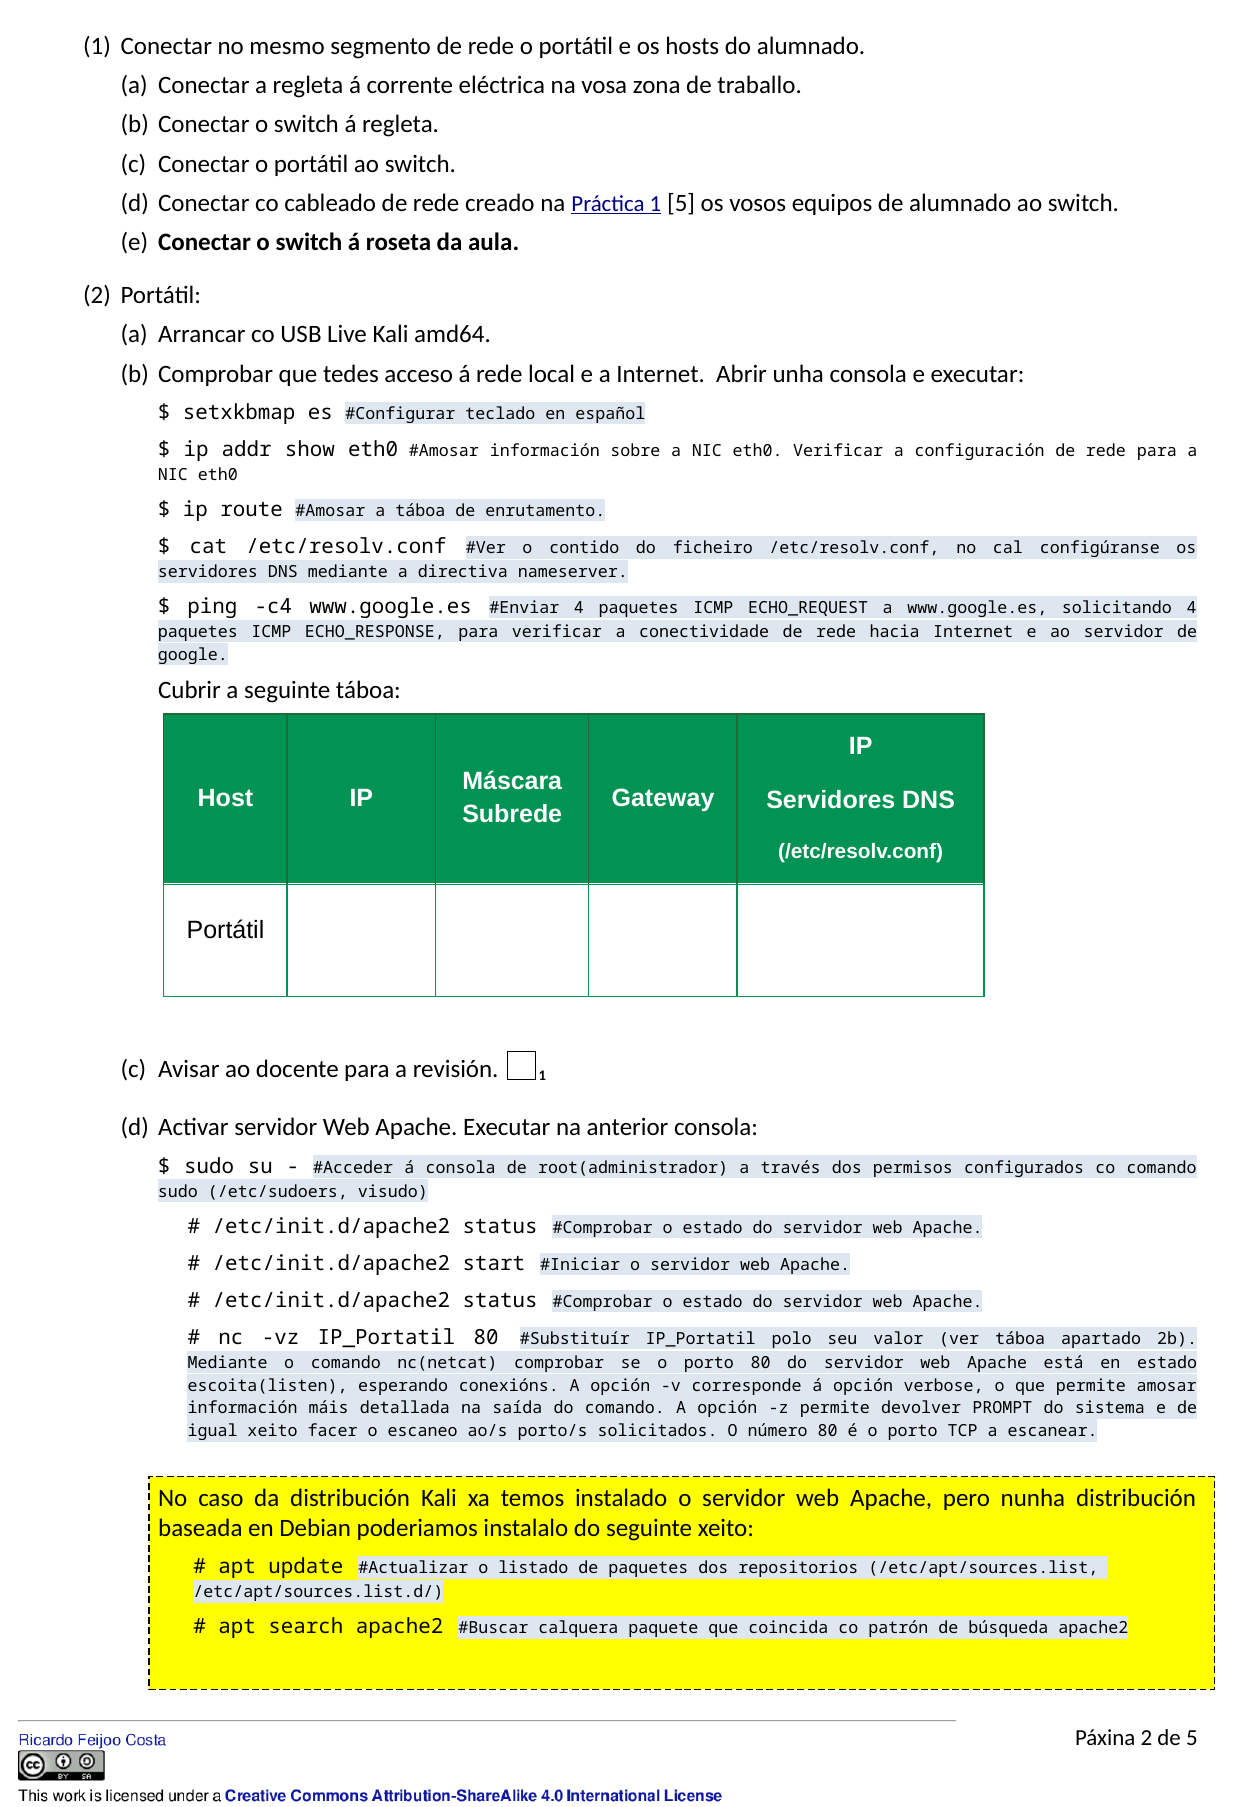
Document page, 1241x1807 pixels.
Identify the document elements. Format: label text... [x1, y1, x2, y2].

list # /etc/init.d/apache2 status #Comprobar o estado do servidor web Apache. [152, 1285, 1197, 1313]
list $ cat /etc/resolv.conf #Ver o contido do ficheiro /etc/resolv.conf, no cal configúranse os servidores DNS mediante a directiva nameserver. [122, 531, 1197, 583]
list Conectar o portátil ao switch. [120, 148, 1197, 178]
list # apt search apache2 #Buscar calquera paquete que coincida co patrón de búsqueda apache2 [158, 1611, 1197, 1640]
list Cubrir a seguinte táboa: [120, 674, 1197, 704]
list Conectar a regleta á corrente eléctrica na vosa zona de traballo. [120, 69, 1197, 100]
picture [8, 1715, 957, 1806]
list Conectar co cableado de rede creado na Práctica 1 [5] os vosos equipos de alumnado ao switch. [120, 187, 1197, 217]
table_cell Portátil [164, 885, 286, 996]
list $ ping -c4 www.google.es #Enviar 4 paquetes ICMP ECHO_REQUEST a www.google.es, solicitando 4 paquetes ICMP ECHO_RESPONSE, para verificar a conectividade de rede hacia Internet e ao servidor de google. [122, 591, 1197, 665]
table_cell [589, 885, 736, 996]
list Comprobar que tedes acceso á rede local e a Internet. Abrir unha consola e executar: [120, 358, 1197, 388]
list # apt update #Actualizar o listado de paquetes dos repositorios (/etc/apt/sources.list, /etc/apt/sources.list.d/) [158, 1552, 1197, 1603]
list Activar servidor Web Apache. Executar na anterior consola: [120, 1112, 1197, 1142]
list # /etc/init.d/apache2 status #Comprobar o estado do servidor web Apache. [152, 1211, 1197, 1239]
list Conectar o switch á roseta da aula. [120, 226, 1197, 257]
list Avisar ao docente para a revisión. 1 [120, 1053, 1197, 1084]
list $ ip route #Amosar a táboa de enrutamento. [122, 494, 1197, 523]
table_header IP [288, 715, 435, 883]
list # /etc/init.d/apache2 start #Iniciar o servidor web Apache. [152, 1248, 1197, 1276]
list No caso da distribución Kali xa temos instalado o servidor web Apache, pero nunha distribución baseada en Debian poderiamos instalalo do seguinte xeito: [120, 1482, 1197, 1543]
table_header Máscara Subrede [436, 715, 588, 883]
list $ setxkbmap es #Configurar teclado en español [122, 397, 1197, 426]
table_cell [436, 885, 588, 996]
list Arrancar co USB Live Kali amd64. [120, 319, 1197, 349]
list Conectar o switch á regleta. [120, 108, 1197, 139]
list # nc -vz IP_Portatil 80 #Substituír IP_Portatil polo seu valor (ver táboa apartado 2b). Mediante o comando nc(netcat) comprobar se o porto 80 do servidor web Apache está en estado escoita(listen), esperando conexións. A opción -v corresponde á opción verbose, o que permite amosar información máis detallada na saída do comando. A opción -z permite devolver PROMPT do sistema e de igual xeito facer o escaneo ao/s porto/s solicitados. O número 80 é o porto TCP a escanear. [152, 1322, 1197, 1442]
list $ ip addr show eth0 #Amosar información sobre a NIC eth0. Verificar a configuración de rede para a NIC eth0 [122, 434, 1197, 486]
table_cell [738, 885, 983, 996]
list Portátil: [83, 279, 1197, 310]
table_header Host [164, 715, 286, 883]
list $ sudo su - #Acceder á consola de root(administrador) a través dos permisos configurados co comando sudo (/etc/sudoers, visudo) [122, 1151, 1197, 1202]
table_header IP Servidores DNS (/etc/resolv.conf) [738, 715, 983, 883]
list Conectar no mesmo segmento de rede o portátil e os hosts do alumnado. [83, 30, 1197, 60]
table_cell [288, 885, 435, 996]
table_header Gateway [589, 715, 736, 883]
